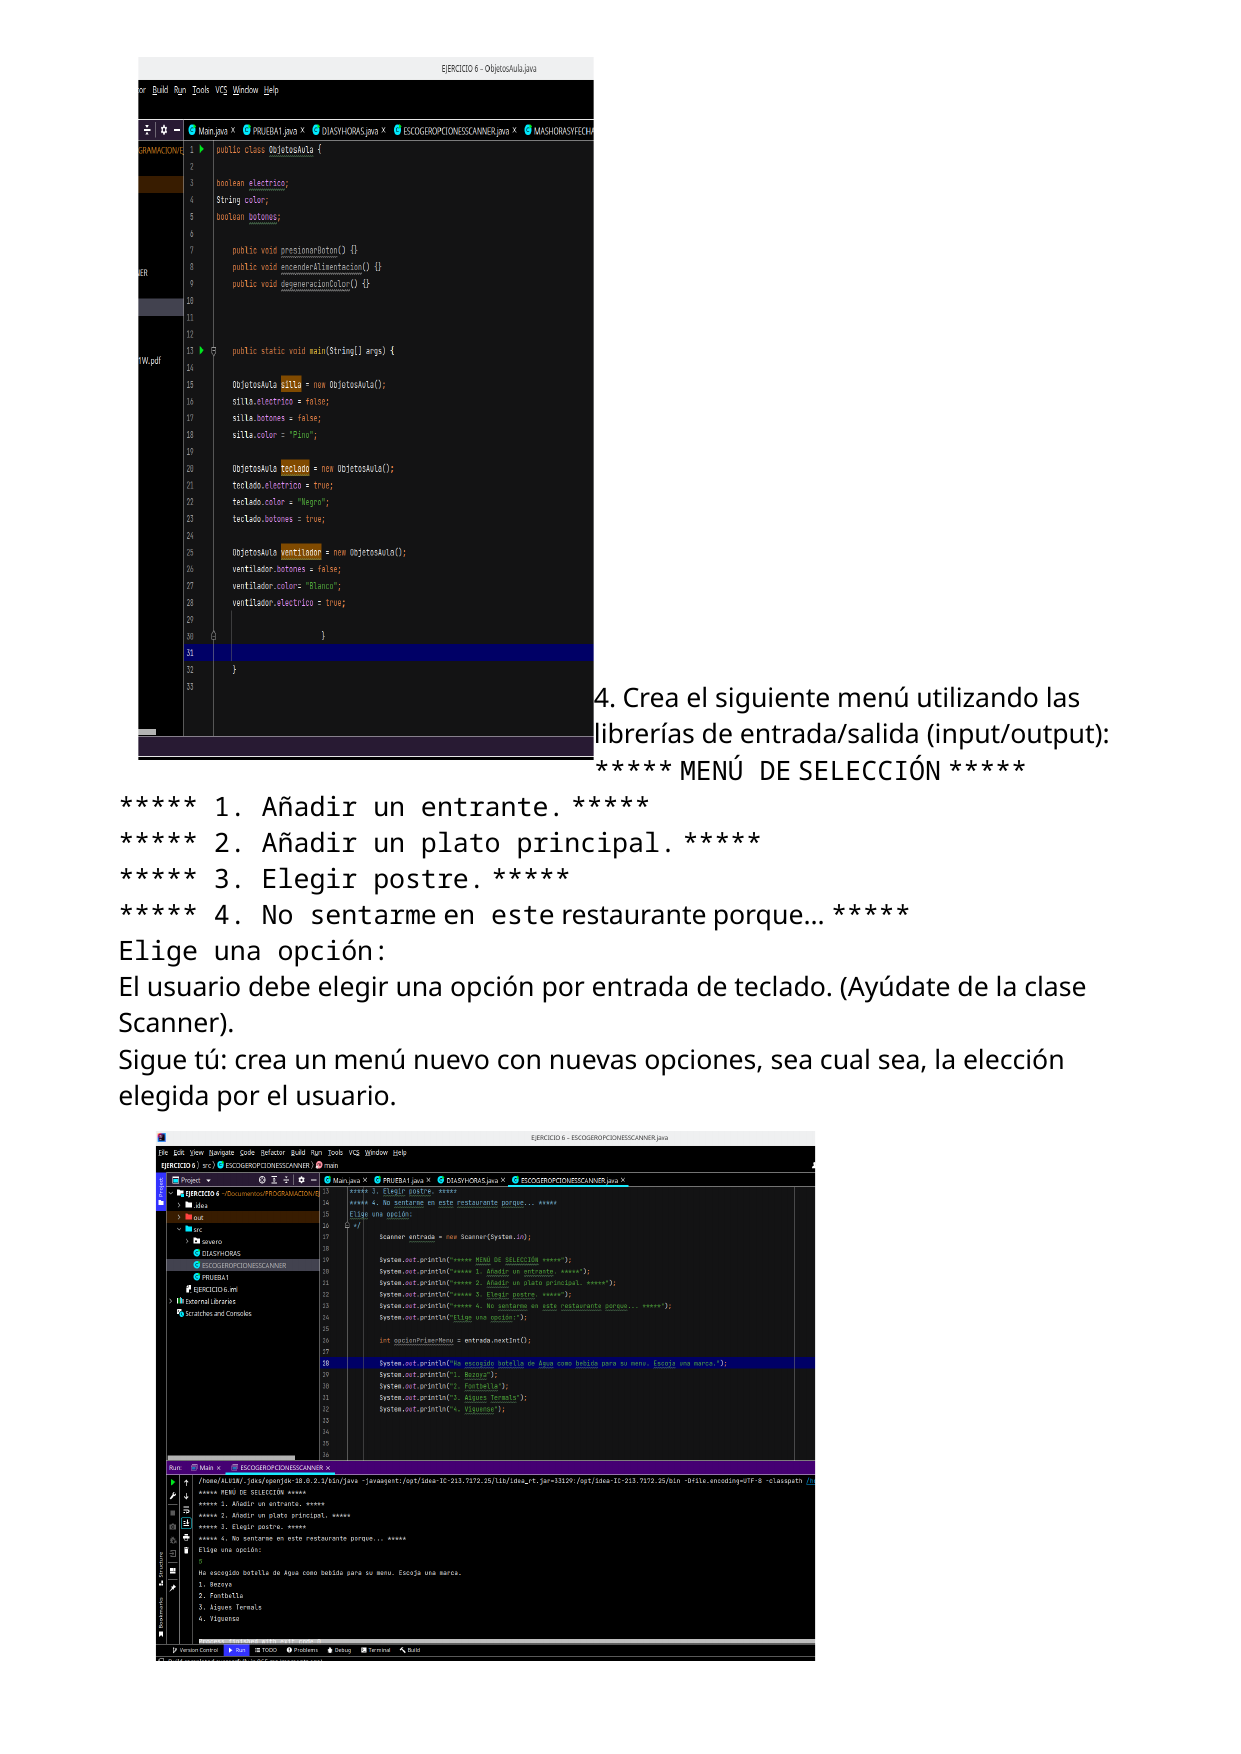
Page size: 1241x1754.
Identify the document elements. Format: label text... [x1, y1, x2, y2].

picture [155, 1131, 816, 1661]
text 4. Crea el siguiente menú utilizando las librerías de entrada/salida (input/output): ***** MENÚ DE SELECCIÓN ***** ***** 1. Añadir un entrante. ***** ***** 2. Añadir un plato principal. ***** ***** 3. Elegir postre. ***** ***** 4. No sentarme en este restaurante porque... ***** Elige una opción: El usuario debe elegir una opción por entrada de teclado. (Ayúdate de la clase Scanner). Sigue tú: crea un menú nuevo con nuevas opciones, sea cual sea, la elección elegida por el usuario. [118, 679, 1122, 1113]
picture [138, 57, 377, 760]
